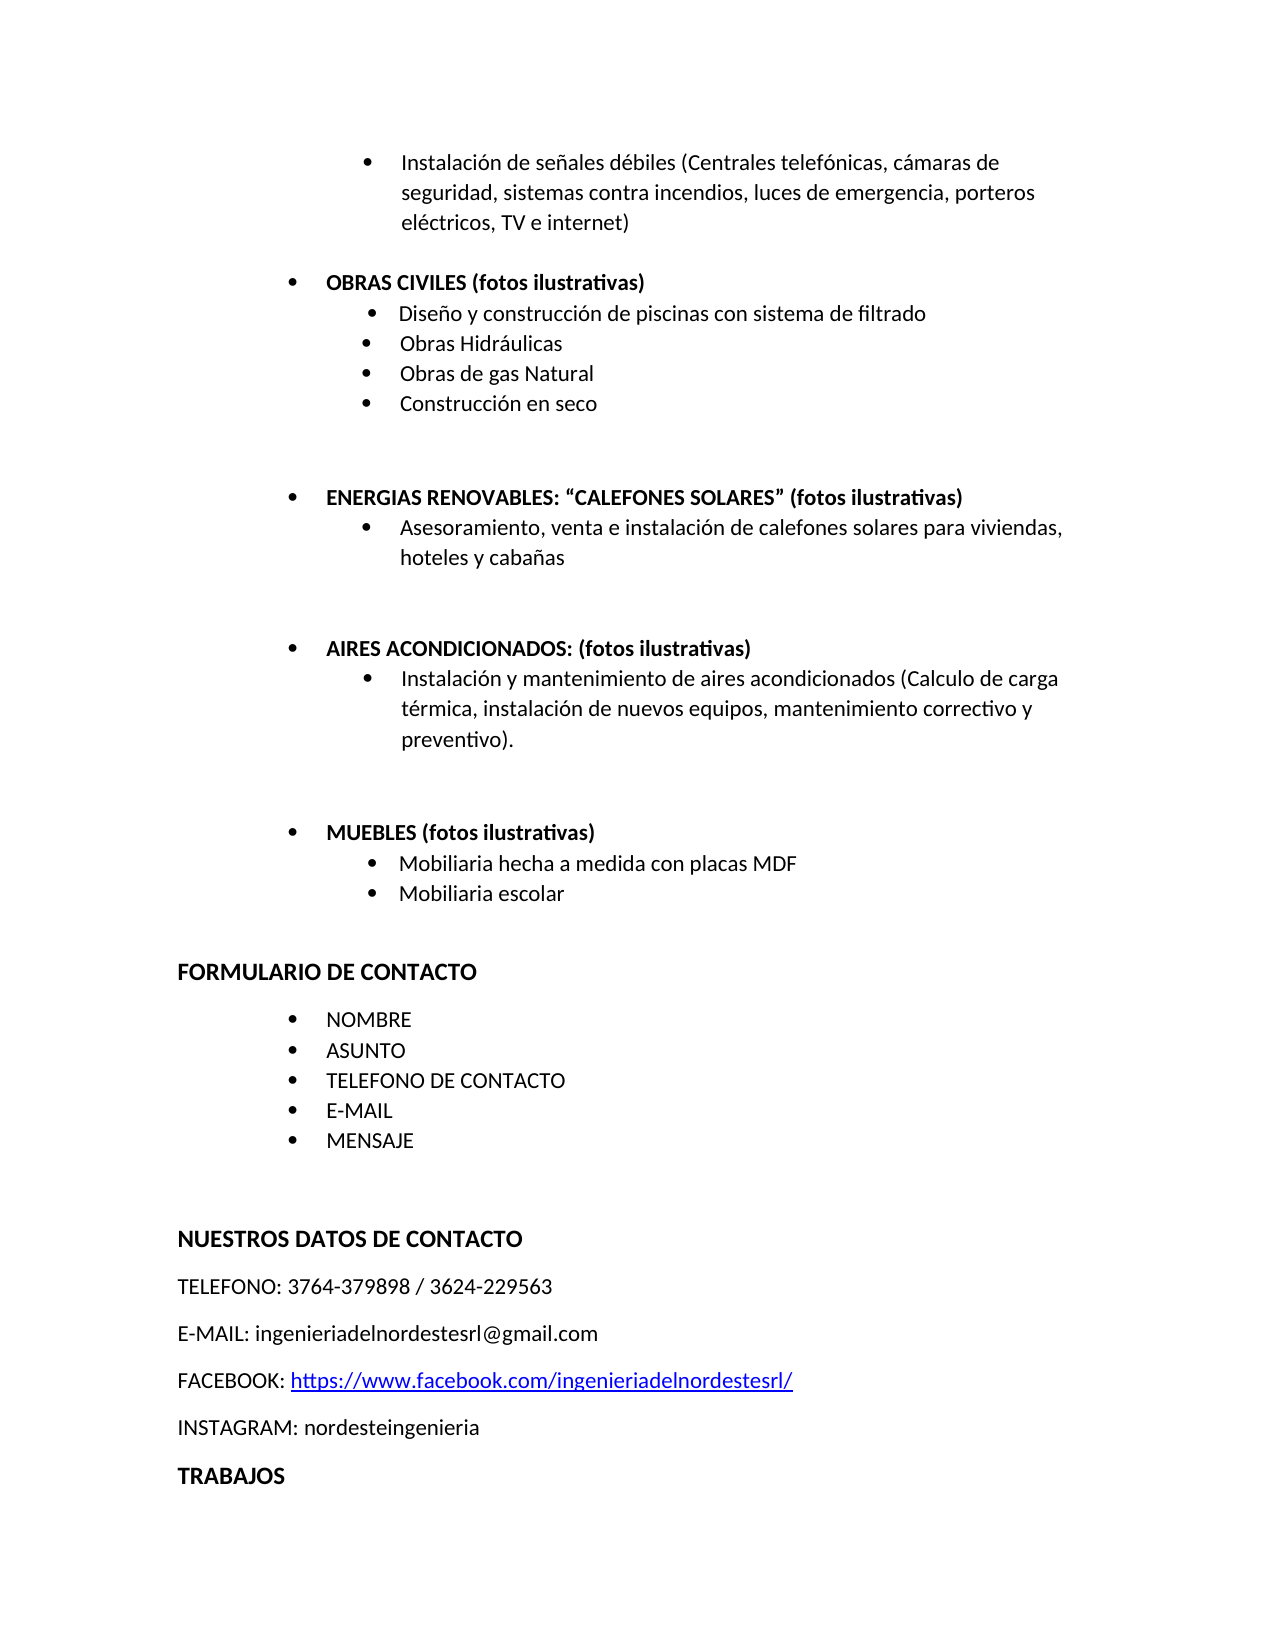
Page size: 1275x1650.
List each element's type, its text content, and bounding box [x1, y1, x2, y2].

text FACEBOOK: https://www.facebook.com/ingenieriadelnordestesrl/ [177, 1366, 1098, 1394]
list Mobiliaria hecha a medida con placas MDF [325, 849, 1098, 877]
list TELEFONO DE CONTACTO [288, 1066, 1098, 1094]
text NUESTROS DATOS DE CONTACTO [177, 1223, 1098, 1253]
list NOMBRE [288, 1006, 1098, 1033]
text TELEFONO: 3764-379898 / 3624-229563 [177, 1272, 1098, 1300]
list ENERGIAS RENOVABLES: “CALEFONES SOLARES” (fotos ilustrativas) [288, 483, 1098, 511]
text E-MAIL: ingenieriadelnordestesrl@gmail.com [177, 1319, 1098, 1347]
list Instalación y mantenimiento de aires acondicionados (Calculo de carga térmica, instalación de nuevos equipos, mantenimiento correctivo y preventivo). [363, 664, 1098, 753]
list Mobiliaria escolar [325, 879, 1098, 907]
list Instalación de señales débiles (Centrales telefónicas, cámaras de seguridad, sistemas contra incendios, luces de emergencia, porteros eléctricos, TV e internet) [363, 148, 1098, 236]
list E-MAIL [288, 1096, 1098, 1124]
list OBRAS CIVILES (fotos ilustrativas) [288, 268, 1098, 296]
text INSTAGRAM: nordesteingenieria [177, 1413, 1098, 1441]
text FORMULARIO DE CONTACTO [177, 956, 1098, 986]
list MUEBLES (fotos ilustrativas) [288, 818, 1098, 846]
list Obras Hidráulicas [362, 329, 1098, 357]
list Asesoramiento, venta e instalación de calefones solares para viviendas, hoteles y cabañas [362, 513, 1098, 571]
list Obras de gas Natural [362, 359, 1098, 387]
text TRABAJOS [177, 1460, 1098, 1490]
list MENSAJE [288, 1126, 1098, 1154]
list Diseño y construcción de piscinas con sistema de filtrado [325, 299, 1098, 327]
list ASUNTO [288, 1036, 1098, 1064]
list AIRES ACONDICIONADOS: (fotos ilustrativas) [288, 634, 1098, 662]
list Construcción en seco [362, 389, 1098, 417]
